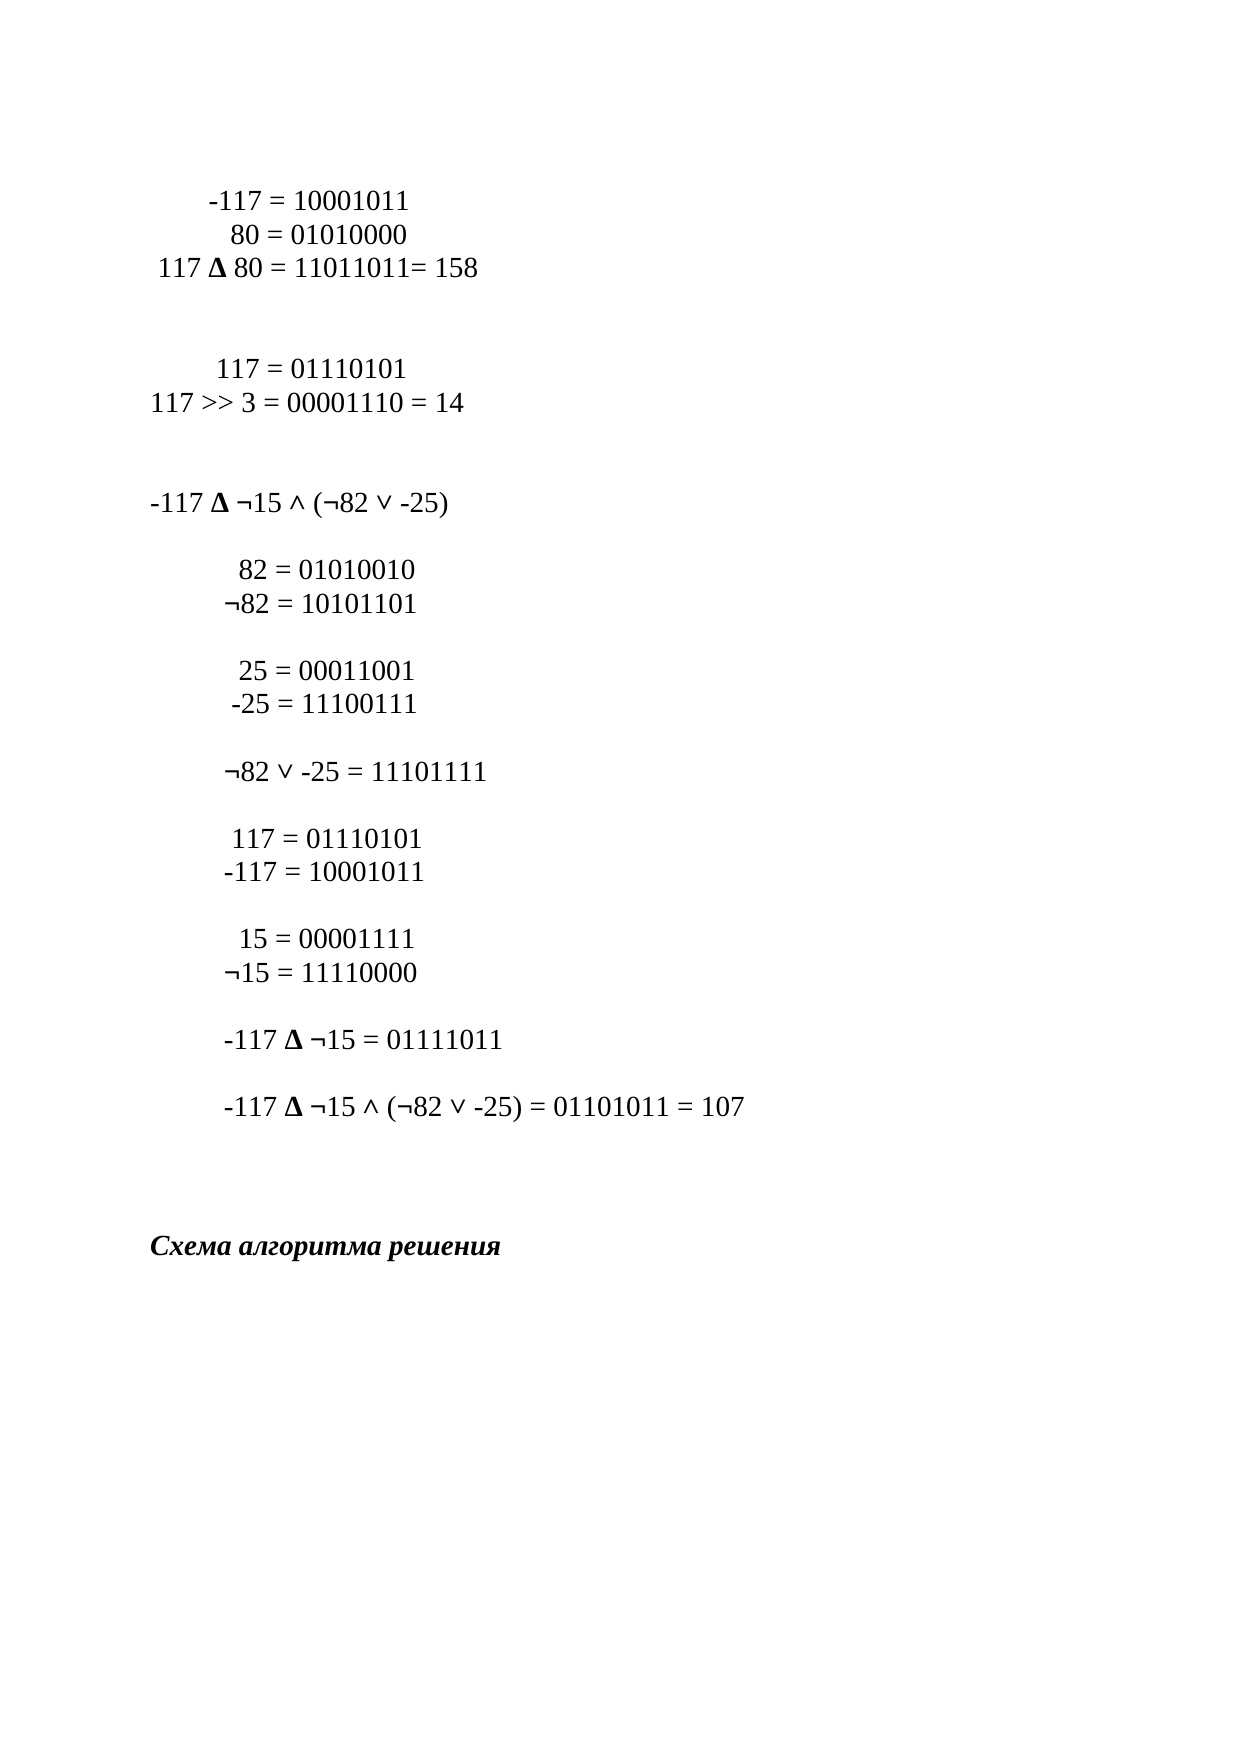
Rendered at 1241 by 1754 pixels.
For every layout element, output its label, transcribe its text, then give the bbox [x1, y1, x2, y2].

text -117 = 10001011 [150, 854, 1090, 888]
text -117 = 10001011 [150, 183, 1090, 217]
text 117 = 01110101 [150, 351, 1090, 385]
text ¬82 = 10101101 [150, 586, 1090, 619]
text 82 = 01010010 [150, 552, 1090, 586]
text Схема алгоритма решения [150, 1228, 1090, 1262]
text 15 = 00001111 [150, 921, 1090, 955]
text 117 ∆ 80 = 11011011= 158 [150, 251, 1090, 284]
text -117 ∆ ¬15 = 01111011 [150, 1022, 1090, 1056]
text 25 = 00011001 [150, 653, 1090, 687]
text ¬82 ˅ -25 = 11101111 [150, 754, 1090, 787]
text ¬15 = 11110000 [150, 955, 1090, 988]
text -117 ∆ ¬15 ˄ (¬82 ˅ -25) = 01101011 = 107 [150, 1089, 1090, 1123]
text 117 >> 3 = 00001110 = 14 [150, 385, 1090, 418]
text -117 ∆ ¬15 ˄ (¬82 ˅ -25) [150, 485, 1090, 519]
text 117 = 01110101 [150, 821, 1090, 854]
text -25 = 11100111 [150, 687, 1090, 720]
text 80 = 01010000 [150, 217, 1090, 251]
